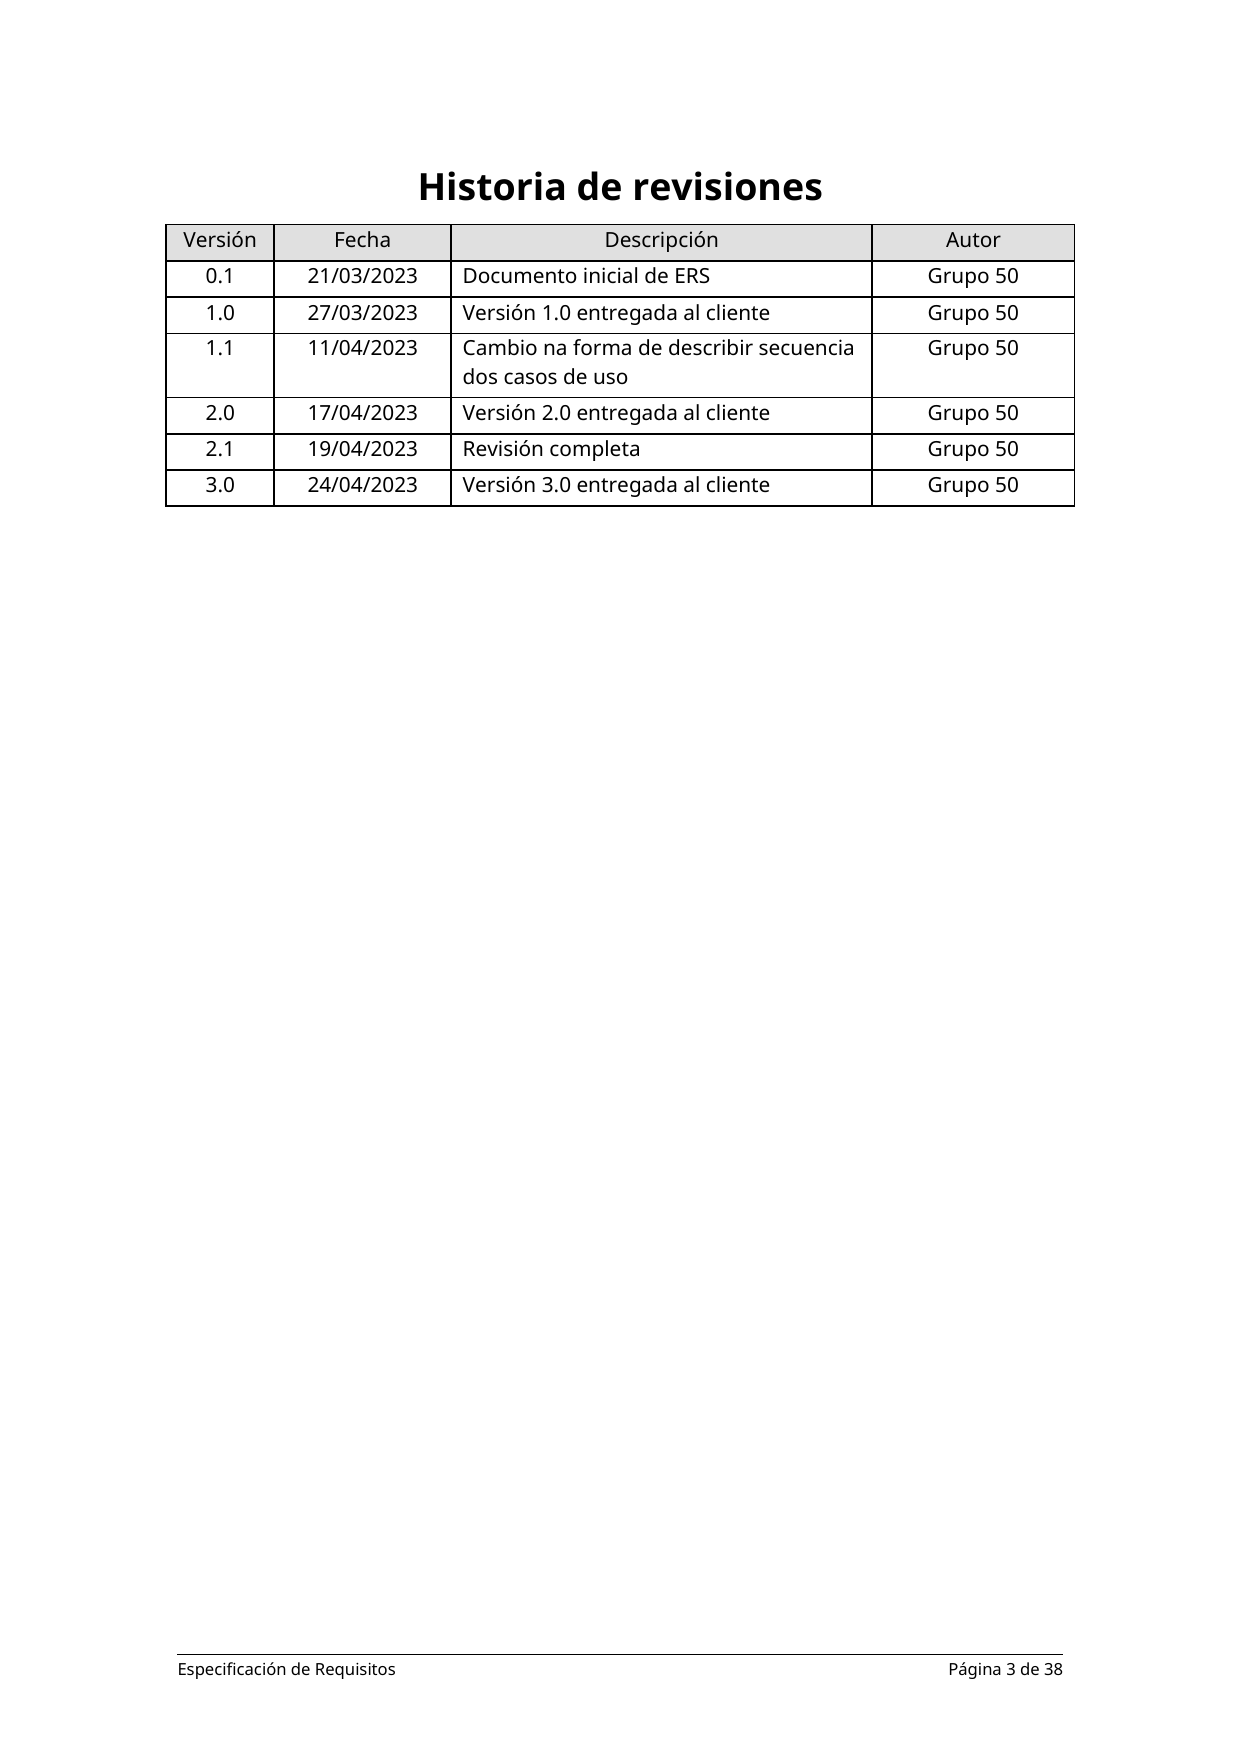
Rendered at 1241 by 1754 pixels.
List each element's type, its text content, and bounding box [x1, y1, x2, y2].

table_cell 1.1 [167, 334, 273, 397]
table_cell Documento inicial de ERS [452, 262, 871, 296]
table_cell Versión 1.0 entregada al cliente [452, 298, 871, 332]
table_cell 21/03/2023 [275, 262, 450, 296]
table_cell 2.1 [167, 435, 273, 469]
table_cell Versión 3.0 entregada al cliente [452, 471, 871, 505]
table_cell 1.0 [167, 298, 273, 332]
table_cell 3.0 [167, 471, 273, 505]
table_cell 19/04/2023 [275, 435, 450, 469]
table_cell Grupo 50 [873, 471, 1074, 505]
table_cell Grupo 50 [873, 435, 1074, 469]
table_header Fecha [275, 225, 450, 260]
table_cell 24/04/2023 [275, 471, 450, 505]
table_cell 11/04/2023 [275, 334, 450, 397]
table_header Versión [167, 225, 273, 260]
table_header Autor [873, 225, 1074, 260]
table_cell 0.1 [167, 262, 273, 296]
table_cell 17/04/2023 [275, 398, 450, 433]
table_cell Cambio na forma de describir secuencia dos casos de uso [452, 334, 871, 397]
table_cell Revisión completa [452, 435, 871, 469]
table_cell Versión 2.0 entregada al cliente [452, 398, 871, 433]
subtitle Historia de revisiones [177, 160, 1063, 211]
table_cell 2.0 [167, 398, 273, 433]
table_cell Grupo 50 [873, 398, 1074, 433]
table_cell Grupo 50 [873, 298, 1074, 332]
table_cell 27/03/2023 [275, 298, 450, 332]
table_header Descripción [452, 225, 871, 260]
table_cell Grupo 50 [873, 334, 1074, 397]
table_cell Grupo 50 [873, 262, 1074, 296]
